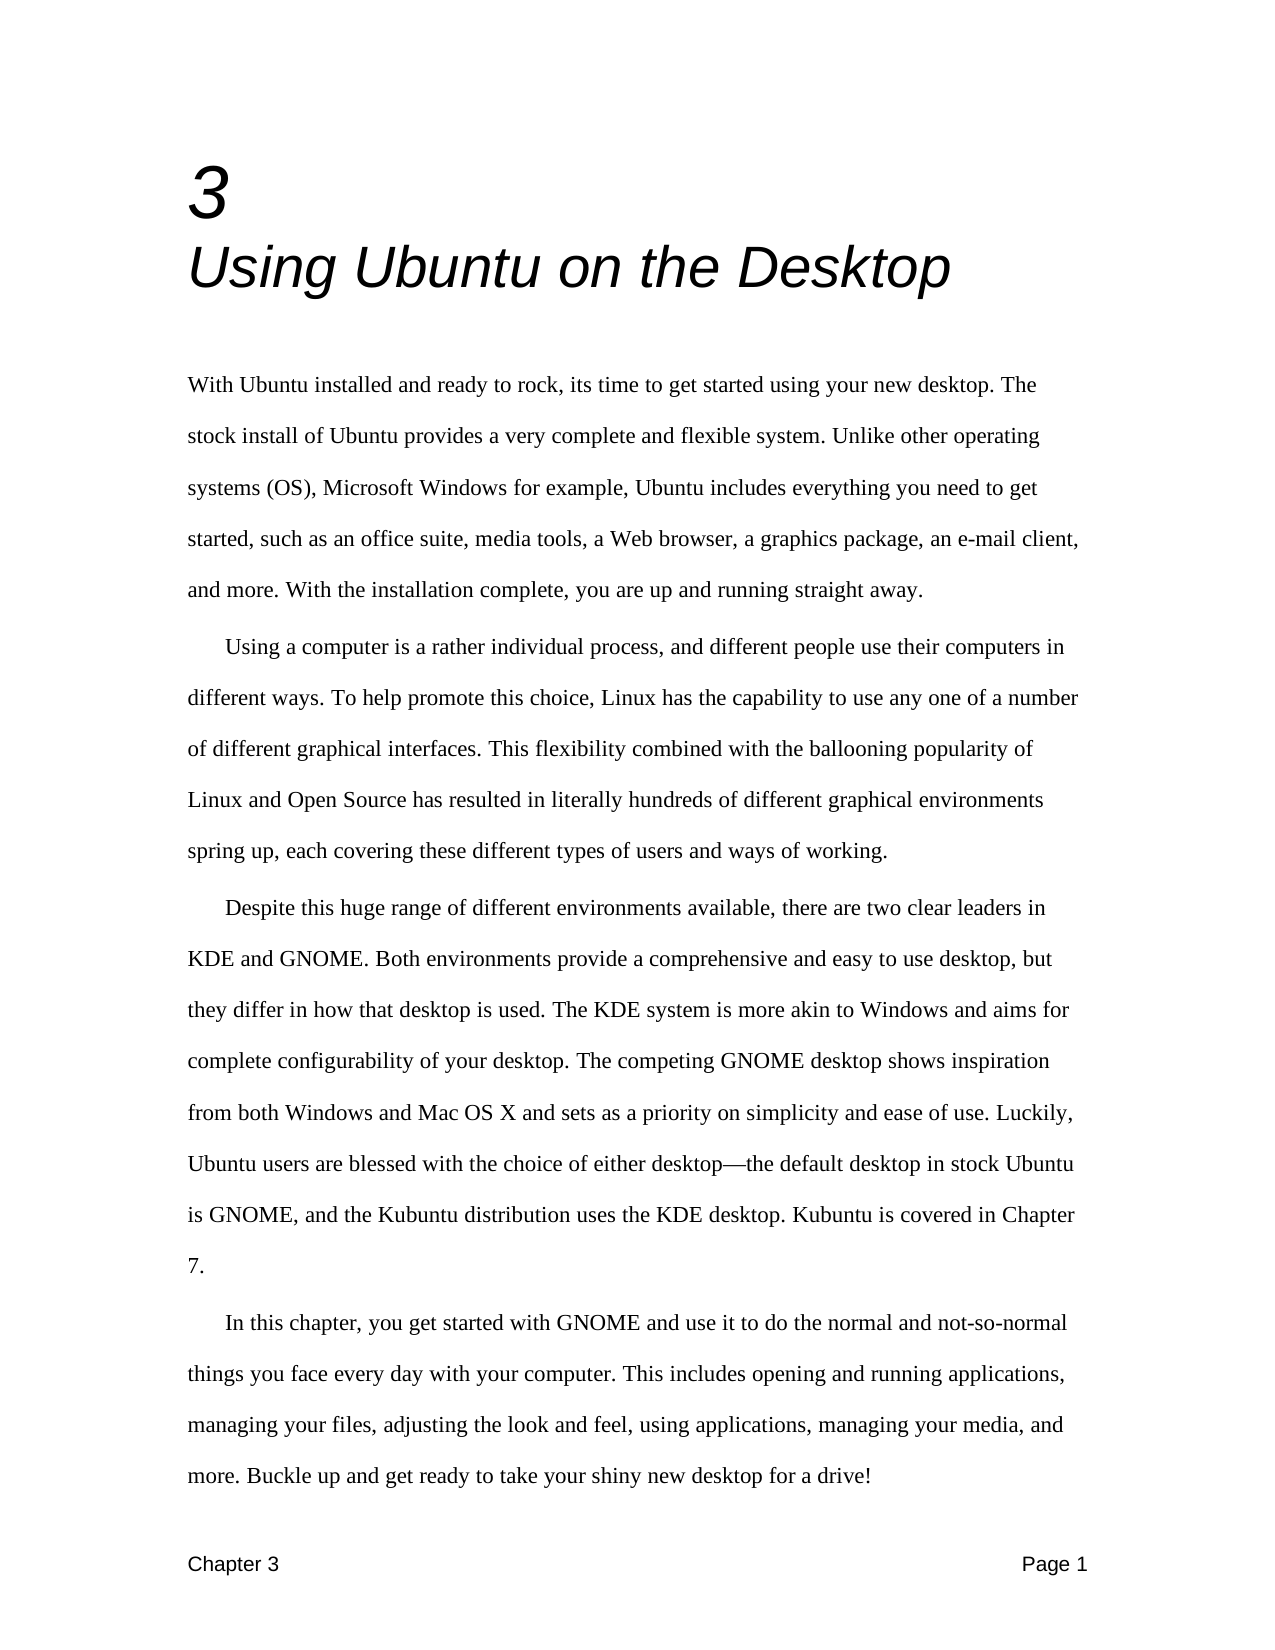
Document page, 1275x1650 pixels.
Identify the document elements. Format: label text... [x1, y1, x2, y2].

text Despite this huge range of different environments available, there are two clear leaders in KDE and GNOME. Both environments provide a comprehensive and easy to use desktop, but they differ in how that desktop is used. The KDE system is more akin to Windows and aims for complete configurability of your desktop. The competing GNOME desktop shows inspiration from both Windows and Mac OS X and sets as a priority on simplicity and ease of use. Luckily, Ubuntu users are blessed with the choice of either desktop—the default desktop in stock Ubuntu is GNOME, and the Kubuntu distribution uses the KDE desktop. Kubuntu is covered in Chapter 7. [187, 895, 1087, 1278]
text 3 [187, 150, 862, 234]
text Using a computer is a rather individual process, and different people use their computers in different ways. To help promote this choice, Linux has the capability to use any one of a number of different graphical interfaces. This flexibility combined with the ballooning popularity of Linux and Open Source has resulted in literally hundreds of different graphical environments spring up, each covering these different types of users and ways of working. [187, 634, 1087, 863]
text In this chapter, you get started with GNOME and use it to do the normal and not-so-normal things you face every day with your computer. This includes opening and running applications, managing your files, adjusting the look and feel, using applications, managing your media, and more. Buckle up and get ready to take your shiny new desktop for a drive! [187, 1310, 1087, 1488]
text Using Ubuntu on the Desktop [187, 234, 1012, 299]
text With Ubuntu installed and ready to rock, its time to get started using your new desktop. The stock install of Ubuntu provides a very complete and flexible system. Unlike other operating systems (OS), Microsoft Windows for example, Ubuntu includes everything you need to get started, such as an office suite, media tools, a Web browser, a graphics package, an e-mail client, and more. With the installation complete, you are up and running straight away. [187, 372, 1087, 602]
